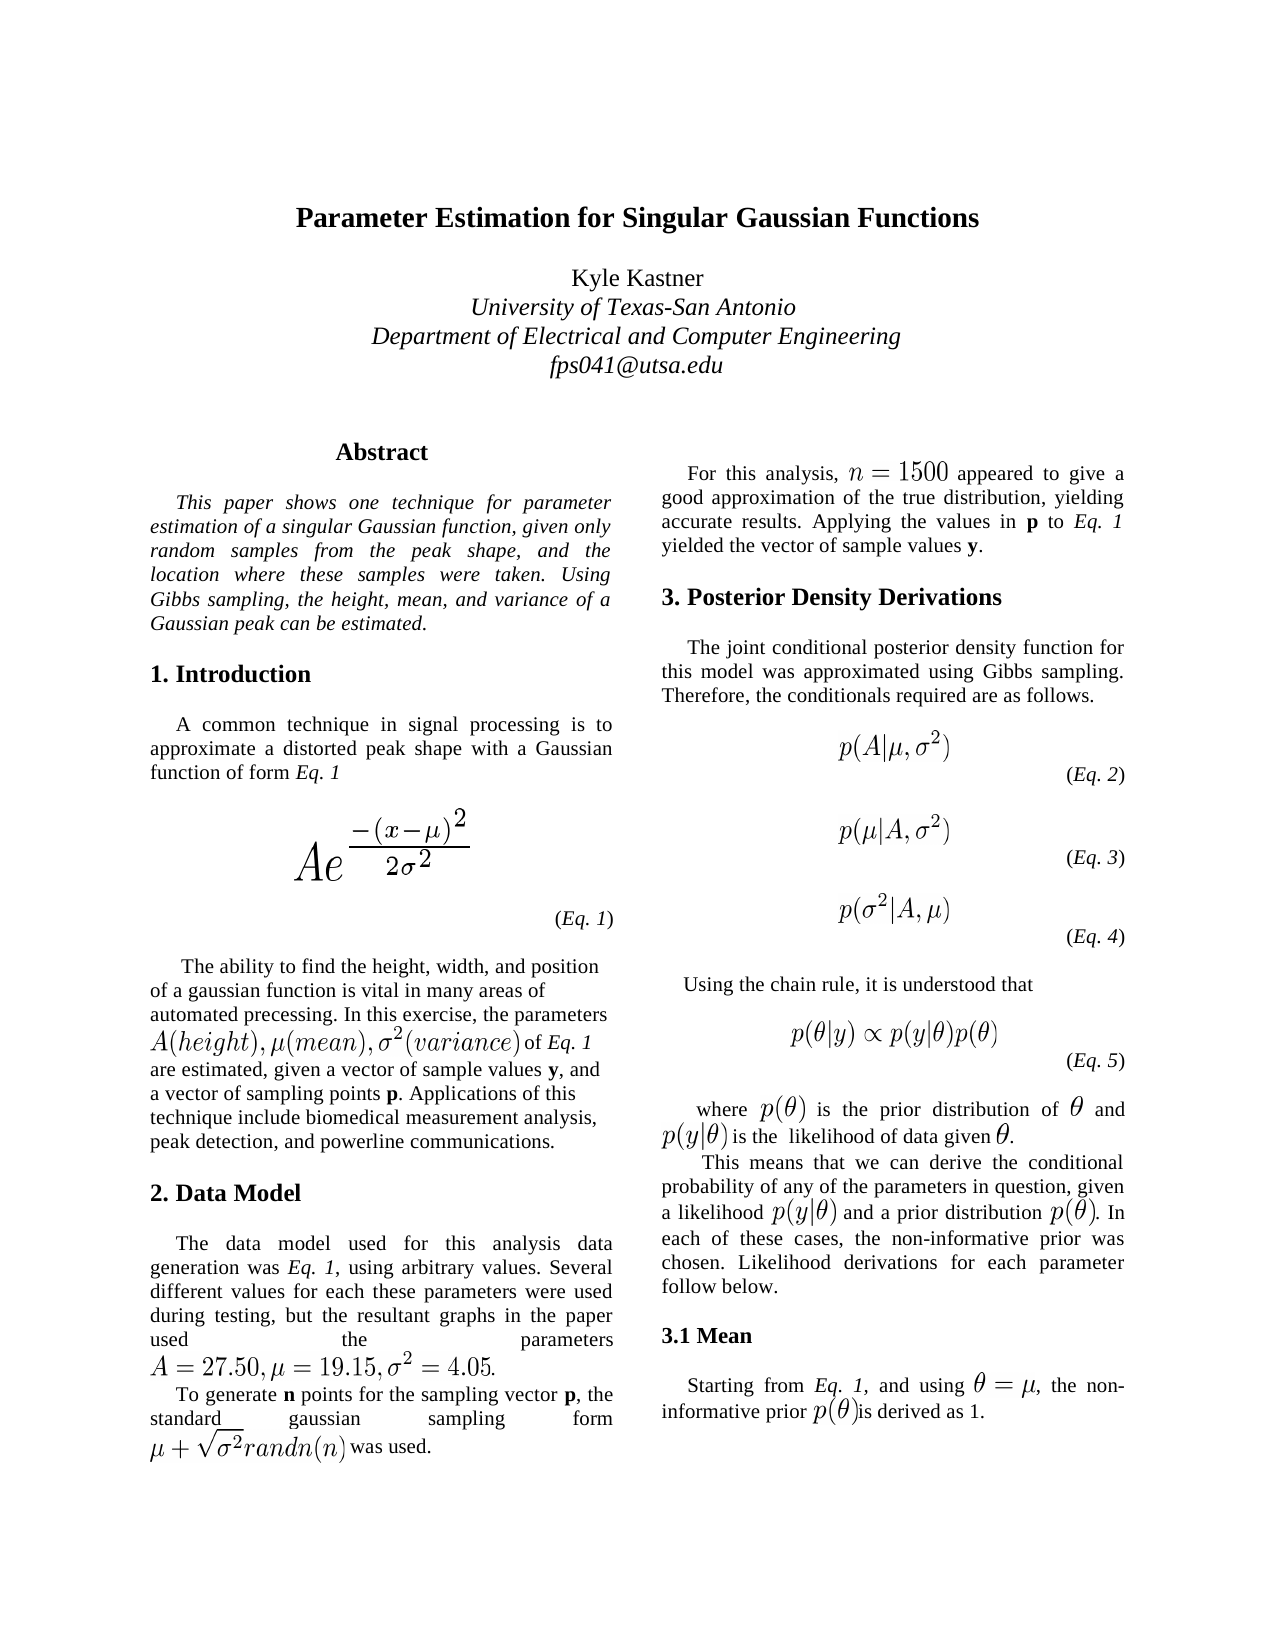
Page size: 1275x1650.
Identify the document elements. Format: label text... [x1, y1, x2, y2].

picture [849, 461, 948, 481]
text Kyle Kastner [150, 263, 1125, 292]
subtitle 3.1 Mean [661, 1322, 1125, 1348]
text (Eq. 3) [661, 786, 1125, 869]
text fps041@utsa.edu [150, 350, 1125, 379]
title Parameter Estimation for Singular Gaussian Functions [150, 200, 1125, 233]
picture [974, 1372, 1036, 1398]
picture [771, 1198, 836, 1226]
text To generate n points for the sampling vector p, the standard gaussian sampling form was used. [150, 1381, 613, 1463]
text University of Texas-San Antonio [150, 292, 1125, 321]
text Using the chain rule, it is understood that [661, 972, 1125, 996]
text Starting from Eq. 1, and using , the non-informative prior is derived as 1. [661, 1372, 1125, 1425]
text Department of Electrical and Computer Engineering [150, 321, 1125, 350]
text The ability to find the height, width, and position of a gaussian function is vital in many areas of automated precessing. In this exercise, the parameters of Eq. 1 are estimated, given a vector of sample values y, and a vector of sampling points p. Applications of this technique include biomedical measurement analysis, peak detection, and powerline communications. [150, 954, 613, 1153]
picture [996, 1123, 1009, 1144]
text This means that we can derive the conditional probability of any of the parameters in question, given a likelihood and a prior distribution . In each of these cases, the non-informative prior was chosen. Likelihood derivations for each parameter follow below. [661, 1150, 1125, 1298]
text where is the prior distribution of and is the likelihood of data given . [661, 1096, 1125, 1150]
text (Eq. 5) [661, 1020, 1125, 1071]
picture [759, 1095, 805, 1123]
picture [1049, 1198, 1095, 1226]
picture [293, 808, 470, 881]
picture [838, 730, 949, 762]
text The data model used for this analysis data generation was Eq. 1, using arbitrary values. Several different values for each these parameters were used during testing, but the resultant graphs in the paper used the parameters . [150, 1231, 613, 1381]
text A common technique in signal processing is to approximate a distorted peak shape with a Gaussian function of form Eq. 1 [150, 712, 613, 784]
subtitle 3. Posterior Density Derivations [661, 581, 1125, 610]
text The joint conditional posterior density function for this model was approximated using Gibbs sampling. Therefore, the conditionals required are as follows. [661, 634, 1125, 707]
picture [150, 1351, 490, 1381]
picture [812, 1397, 858, 1425]
picture [790, 1020, 997, 1048]
text (Eq. 1) [150, 808, 613, 930]
picture [838, 893, 949, 924]
text (Eq. 2) [661, 731, 1125, 786]
text (Eq. 4) [661, 893, 1125, 948]
title Abstract [150, 437, 613, 466]
picture [838, 814, 949, 845]
text For this analysis, appeared to give a good approximation of the true distribution, yielding accurate results. Applying the values in p to Eq. 1 yielded the vector of sample values y. [661, 461, 1125, 557]
picture [150, 1429, 345, 1463]
subtitle 2. Data Model [150, 1177, 613, 1206]
text This paper shows one technique for parameter estimation of a singular Gaussian function, given only random samples from the peak shape, and the location where these samples were taken. Using Gibbs sampling, the height, mean, and variance of a Gaussian peak can be estimated. [150, 490, 613, 634]
picture [661, 1122, 727, 1150]
picture [1070, 1096, 1083, 1116]
picture [150, 1026, 519, 1057]
subtitle 1. Introduction [150, 658, 613, 688]
